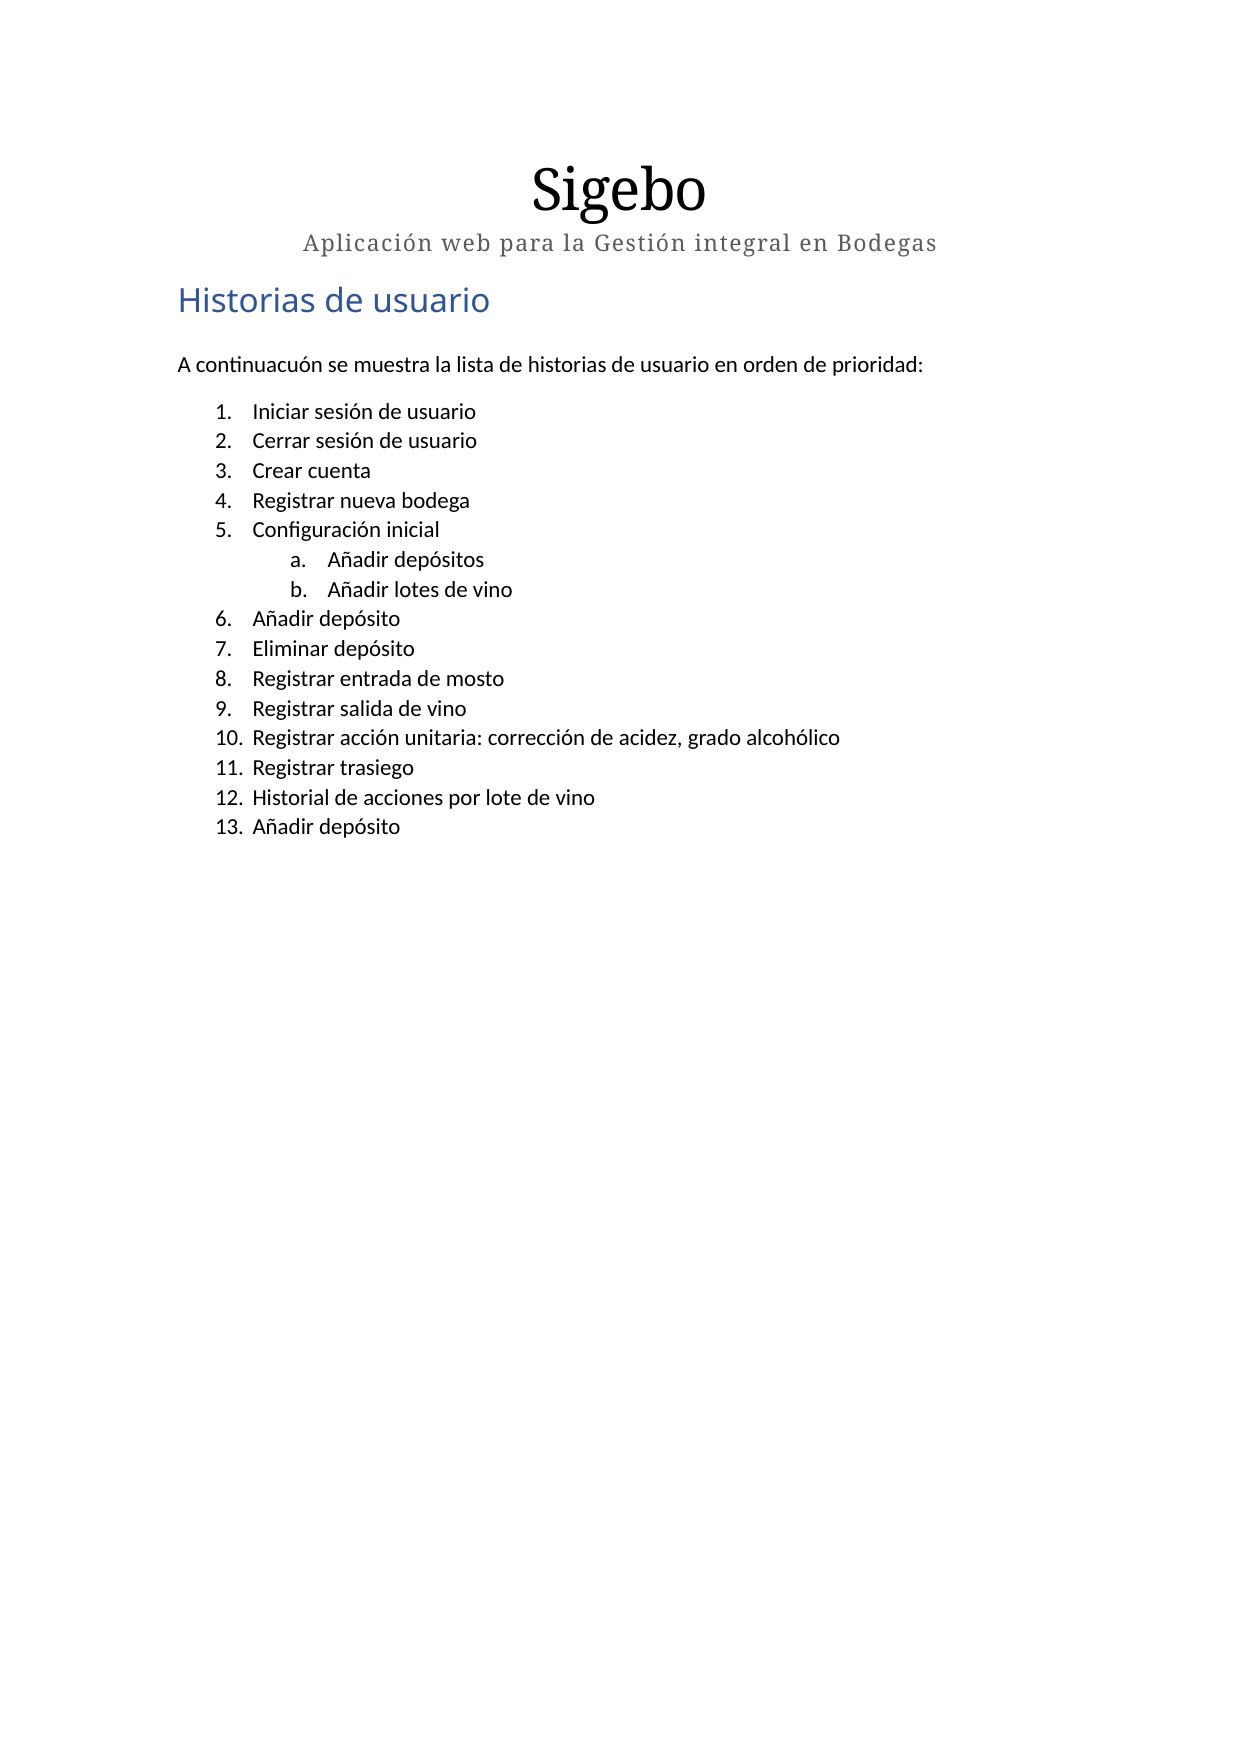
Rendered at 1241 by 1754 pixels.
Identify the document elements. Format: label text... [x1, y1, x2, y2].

list Eliminar depósito [215, 634, 1063, 662]
list Añadir depósitos [290, 545, 1063, 573]
list Cerrar sesión de usuario [215, 426, 1063, 454]
subtitle Historias de usuario [177, 277, 1063, 322]
list Añadir lotes de vino [290, 575, 1063, 603]
list Registrar entrada de mosto [215, 664, 1063, 692]
list Registrar trasiego [215, 753, 1063, 781]
list Registrar salida de vino [215, 694, 1063, 722]
text Sigebo [177, 148, 1063, 227]
list Crear cuenta [215, 456, 1063, 484]
list Añadir depósito [215, 812, 1063, 840]
list Historial de acciones por lote de vino [215, 783, 1063, 811]
list Iniciar sesión de usuario [215, 397, 1063, 425]
list Añadir depósito [215, 604, 1063, 633]
list Registrar acción unitaria: corrección de acidez, grado alcohólico [215, 723, 1063, 751]
text Aplicación web para la Gestión integral en Bodegas [177, 227, 1063, 258]
text A continuacuón se muestra la lista de historias de usuario en orden de prioridad: [177, 350, 1063, 378]
list Configuración inicial [215, 516, 1063, 543]
list Registrar nueva bodega [215, 486, 1063, 514]
